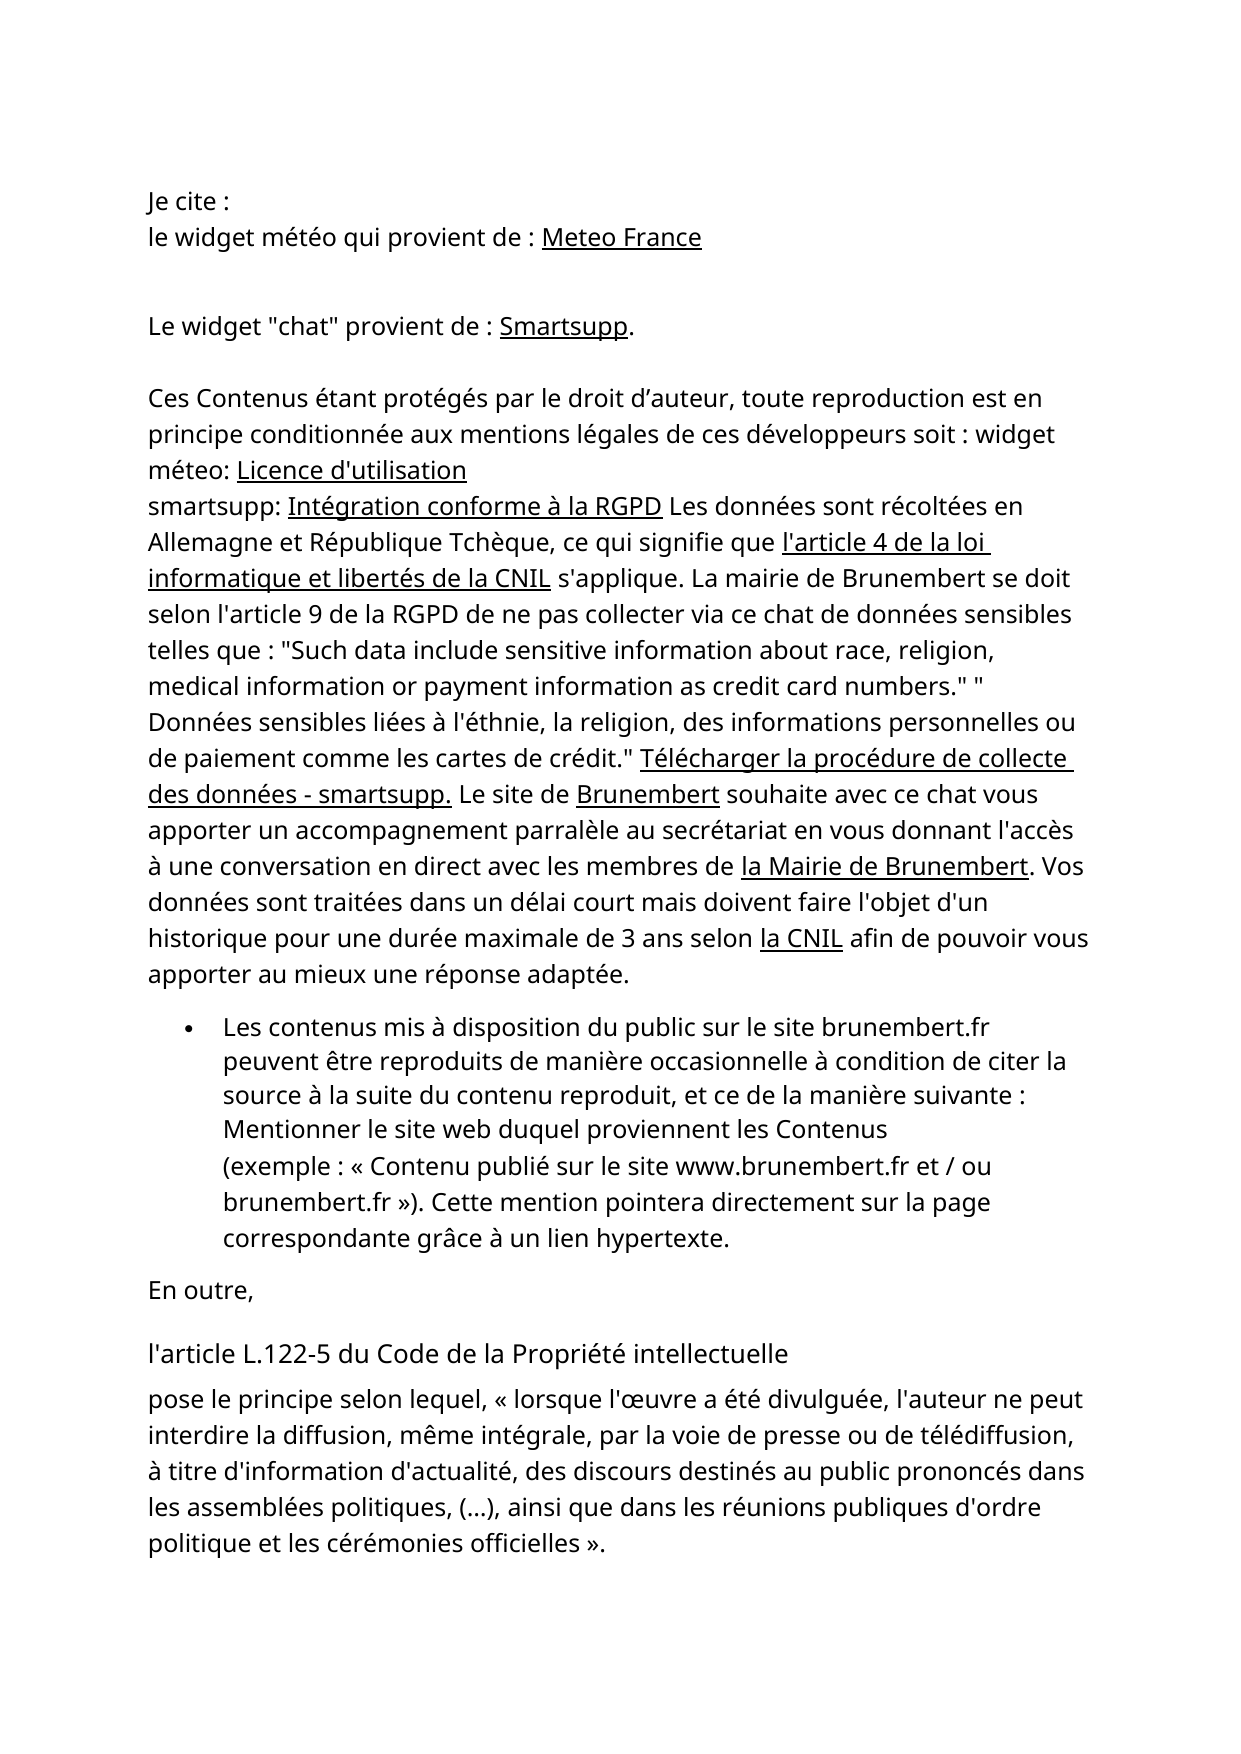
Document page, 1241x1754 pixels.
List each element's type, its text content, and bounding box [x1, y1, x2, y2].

text Mentionner le site web duquel proviennent les Contenus (exemple : « Contenu publié sur le site www.brunembert.fr et / ou brunembert.fr »). Cette mention pointera directement sur la page correspondante grâce à un lien hypertexte. [223, 1112, 1093, 1254]
text En outre, [148, 1273, 1093, 1307]
list Les contenus mis à disposition du public sur le site brunembert.fr peuvent être reproduits de manière occasionnelle à condition de citer la source à la suite du contenu reproduit, et ce de la manière suivante : [185, 1010, 1093, 1112]
text pose le principe selon lequel, « lorsque l'œuvre a été divulguée, l'auteur ne peut interdire la diffusion, même intégrale, par la voie de presse ou de télédiffusion, à titre d'information d'actualité, des discours destinés au public prononcés dans les assemblées politiques, (…), ainsi que dans les réunions publiques d'ordre politique et les cérémonies officielles ». [148, 1382, 1093, 1560]
subtitle l'article L.122-5 du Code de la Propriété intellectuelle [148, 1336, 1093, 1372]
text Le widget "chat" provient de : Smartsupp. Ces Contenus étant protégés par le droit d’auteur, toute reproduction est en principe conditionnée aux mentions légales de ces développeurs soit : widget méteo: Licence d'utilisation smartsupp: Intégration conforme à la RGPD Les données sont récoltées en Allemagne et République Tchèque, ce qui signifie que l'article 4 de la loi informatique et libertés de la CNIL s'applique. La mairie de Brunembert se doit selon l'article 9 de la RGPD de ne pas collecter via ce chat de données sensibles telles que : "Such data include sensitive information about race, religion, medical information or payment information as credit card numbers." " Données sensibles liées à l'éthnie, la religion, des informations personnelles ou de paiement comme les cartes de crédit." Télécharger la procédure de collecte des données - smartsupp. Le site de Brunembert souhaite avec ce chat vous apporter un accompagnement parralèle au secrétariat en vous donnant l'accès à une conversation en direct avec les membres de la Mairie de Brunembert. Vos données sont traitées dans un délai court mais doivent faire l'objet d'un historique pour une durée maximale de 3 ans selon la CNIL afin de pouvoir vous apporter au mieux une réponse adaptée. [148, 272, 1093, 991]
text Je cite : le widget météo qui provient de : Meteo France [148, 148, 1093, 254]
